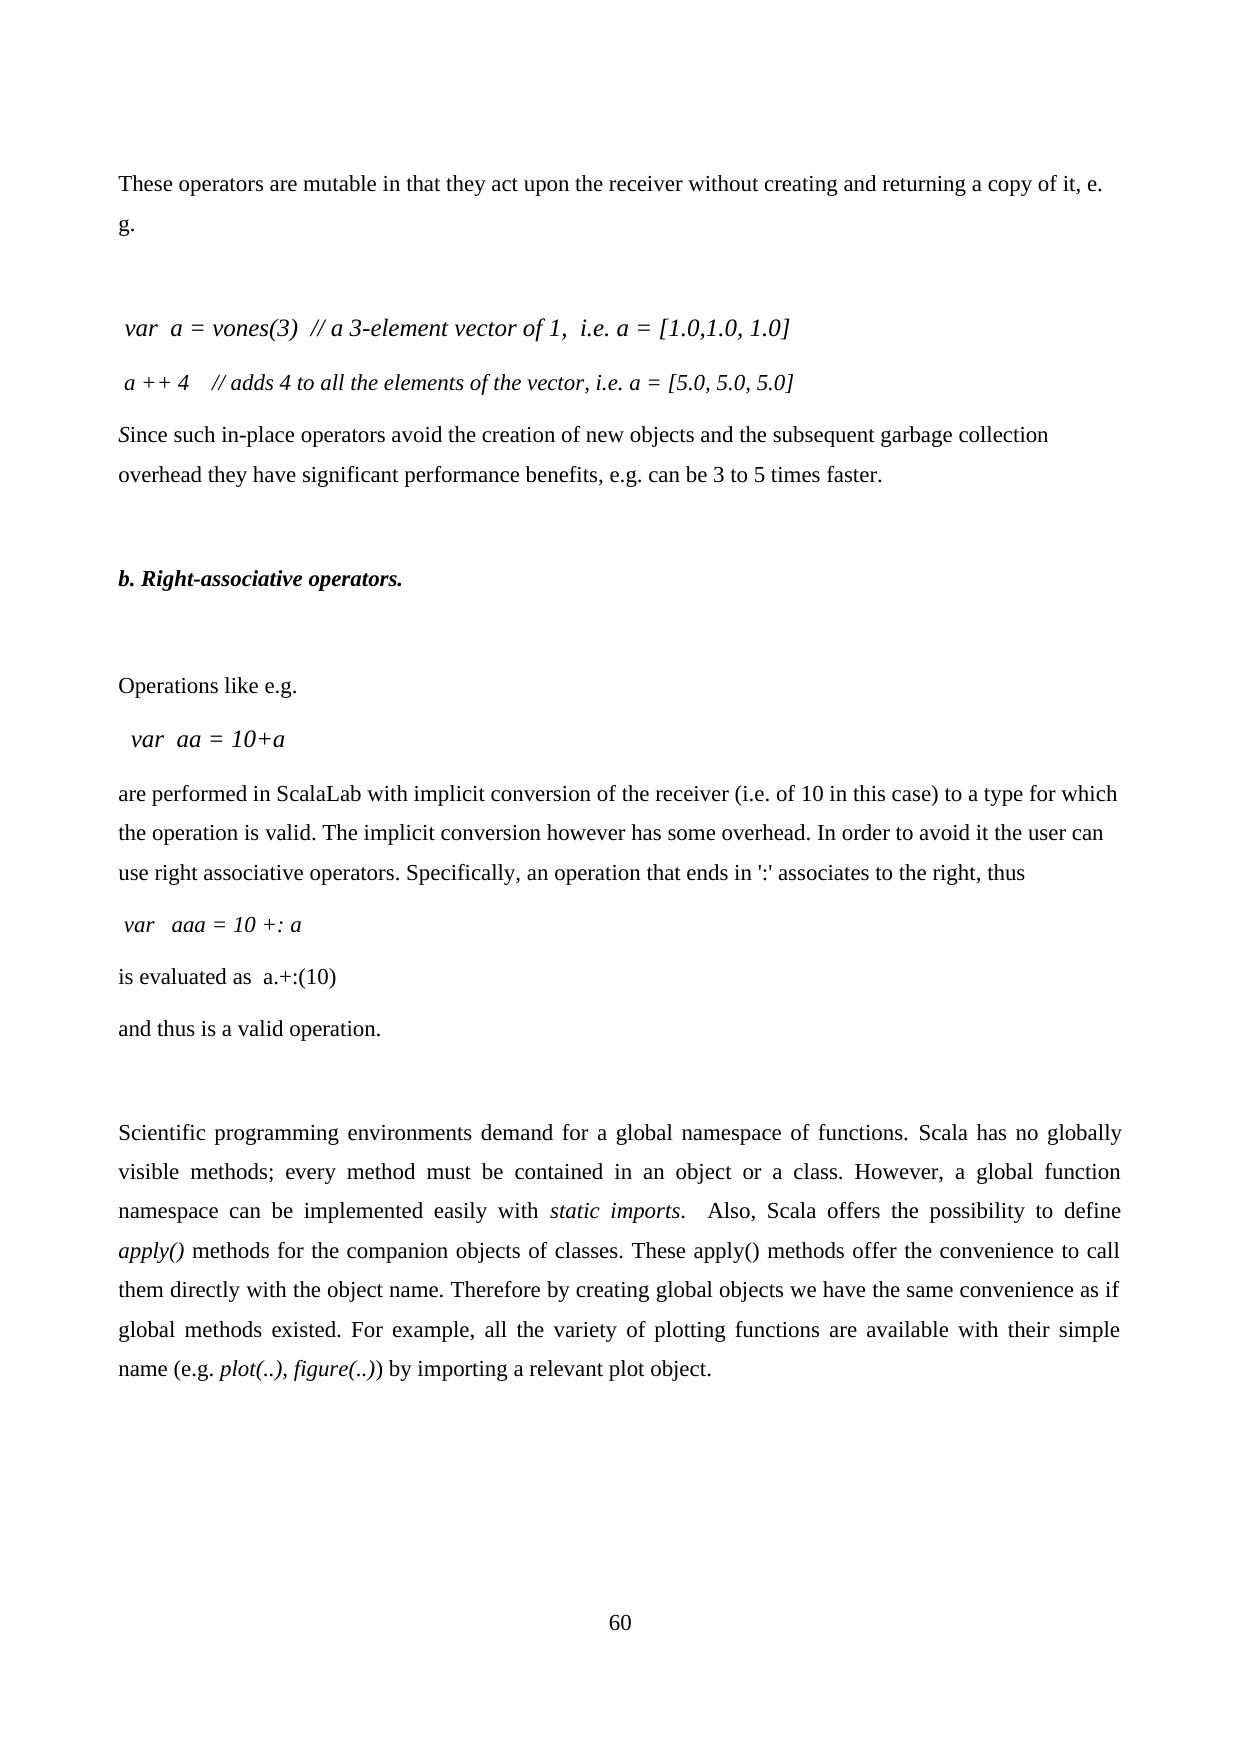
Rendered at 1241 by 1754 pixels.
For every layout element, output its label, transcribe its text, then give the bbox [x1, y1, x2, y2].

text var a = vones(3) // a 3-element vector of 1, i.e. a = [1.0,1.0, 1.0] [118, 313, 1122, 342]
text var aa = 10+a [118, 724, 1122, 753]
text a ++ 4 // adds 4 to all the elements of the vector, i.e. a = [5.0, 5.0, 5.0] [118, 369, 1122, 396]
text b. Right-associative operators. [118, 564, 1122, 591]
text These operators are mutable in that they act upon the receiver without creating and returning a copy of it, e. g. [118, 170, 1122, 236]
text var aaa = 10 +: a [118, 911, 1122, 937]
text and thus is a valid operation. [118, 1015, 1122, 1041]
text Operations like e.g. [118, 672, 1122, 698]
text Scientific programming environments demand for a global namespace of functions. Scala has no globally visible methods; every method must be contained in an object or a class. However, a global function namespace can be implemented easily with static imports. Also, Scala offers the possibility to define apply() methods for the companion objects of classes. These apply() methods offer the convenience to call them directly with the object name. Therefore by creating global objects we have the same convenience as if global methods existed. For example, all the variety of plotting functions are available with their simple name (e.g. plot(..), figure(..)) by importing a relevant plot object. [118, 1119, 1122, 1382]
text are performed in ScalaLab with implicit conversion of the receiver (i.e. of 10 in this case) to a type for which the operation is valid. The implicit conversion however has some overhead. In order to avoid it the user can use right associative operators. Specifically, an operation that ends in ':' associates to the right, thus [118, 780, 1122, 885]
text is evaluated as a.+:(10) [118, 963, 1122, 989]
text Since such in-place operators avoid the creation of new objects and the subsequent garbage collection overhead they have significant performance benefits, e.g. can be 3 to 5 times faster. [118, 421, 1122, 487]
